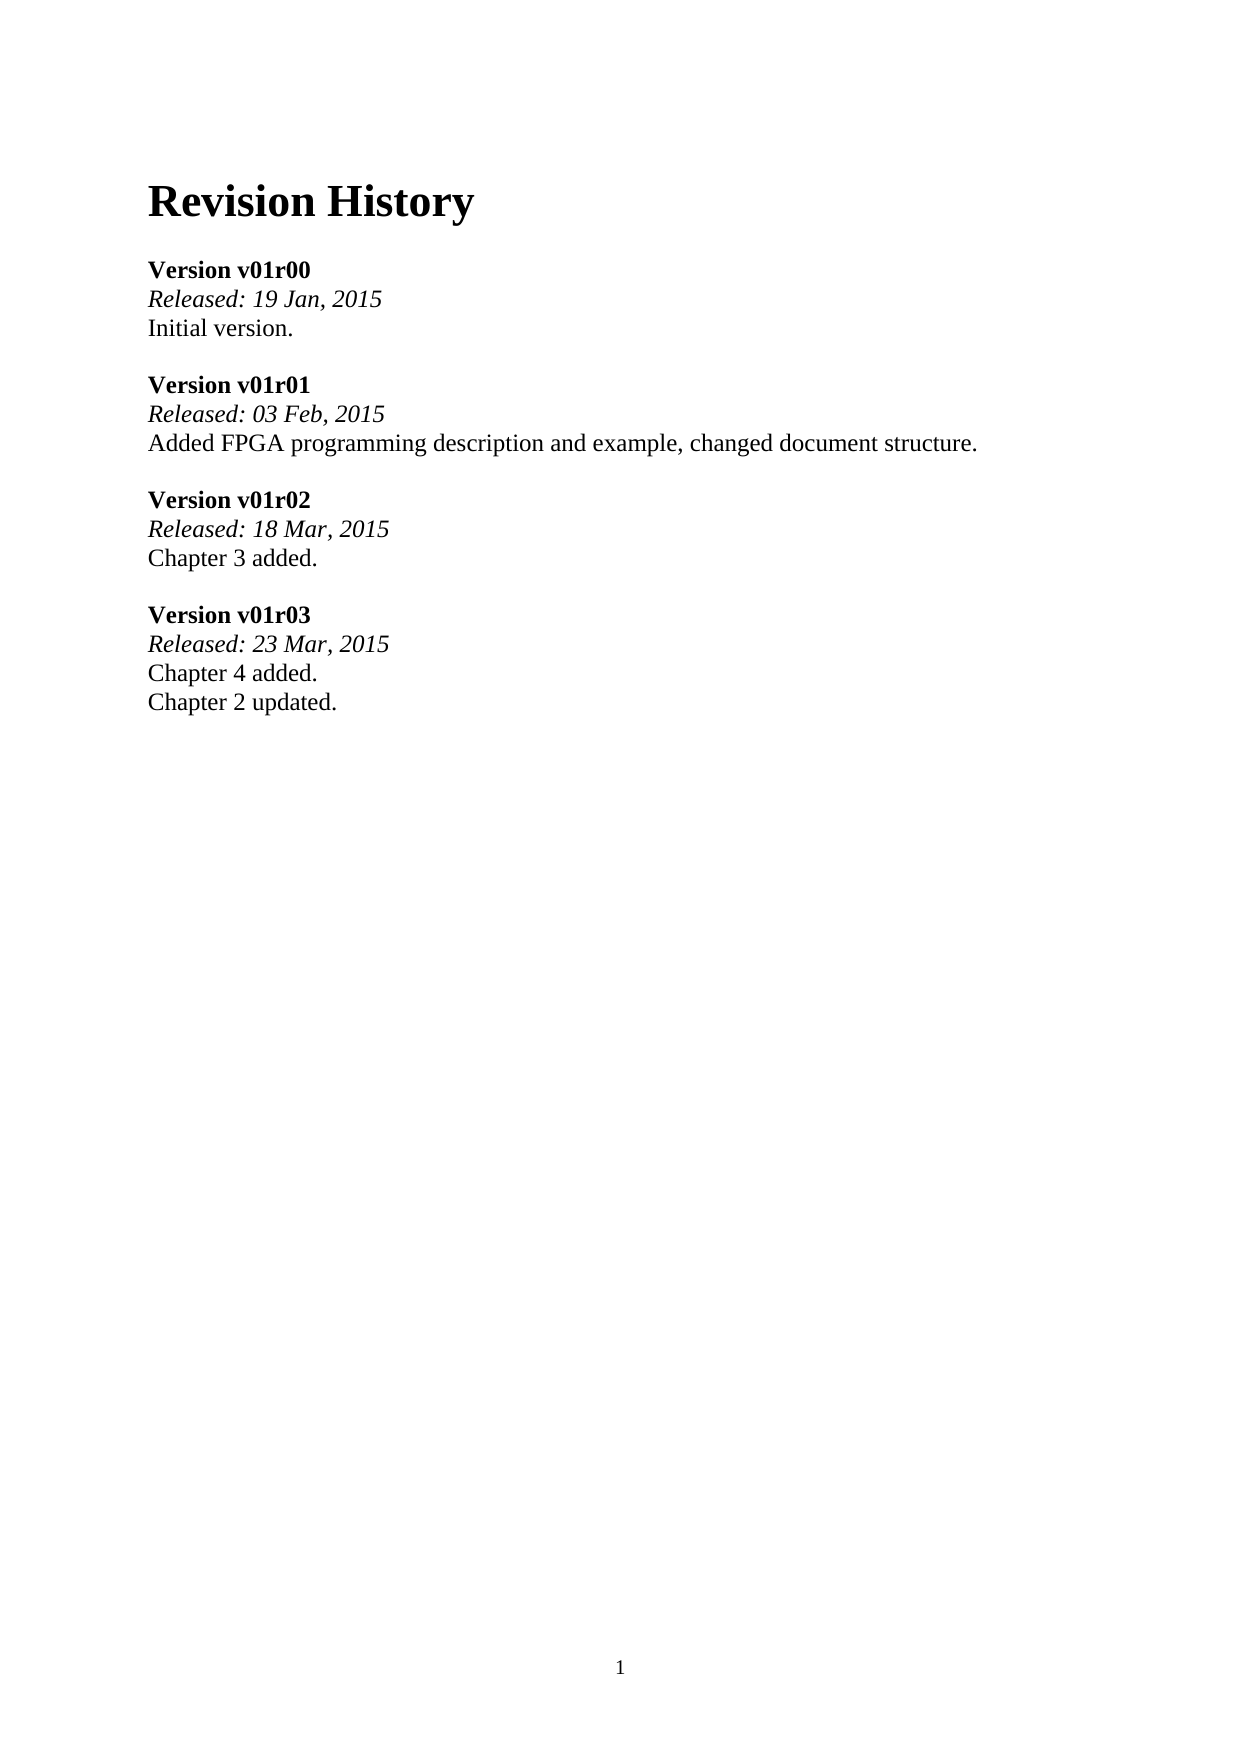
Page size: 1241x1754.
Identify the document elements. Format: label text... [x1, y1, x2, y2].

text Chapter 3 added. [148, 543, 1092, 572]
text Released: 23 Mar, 2015 [148, 629, 1092, 658]
text Version v01r01 [148, 371, 1092, 399]
text Chapter 4 added. [148, 658, 1092, 687]
text Released: 18 Mar, 2015 [148, 514, 1092, 543]
text Version v01r03 [148, 601, 1092, 629]
text Released: 19 Jan, 2015 [148, 284, 1092, 313]
text Initial version. [148, 313, 1092, 342]
text Version v01r02 [148, 486, 1092, 514]
text Released: 03 Feb, 2015 [148, 399, 1092, 428]
text Chapter 2 updated. [148, 687, 1092, 716]
text Revision History [148, 174, 1092, 227]
text Added FPGA programming description and example, changed document structure. [148, 428, 1092, 457]
text Version v01r00 [148, 256, 1092, 284]
